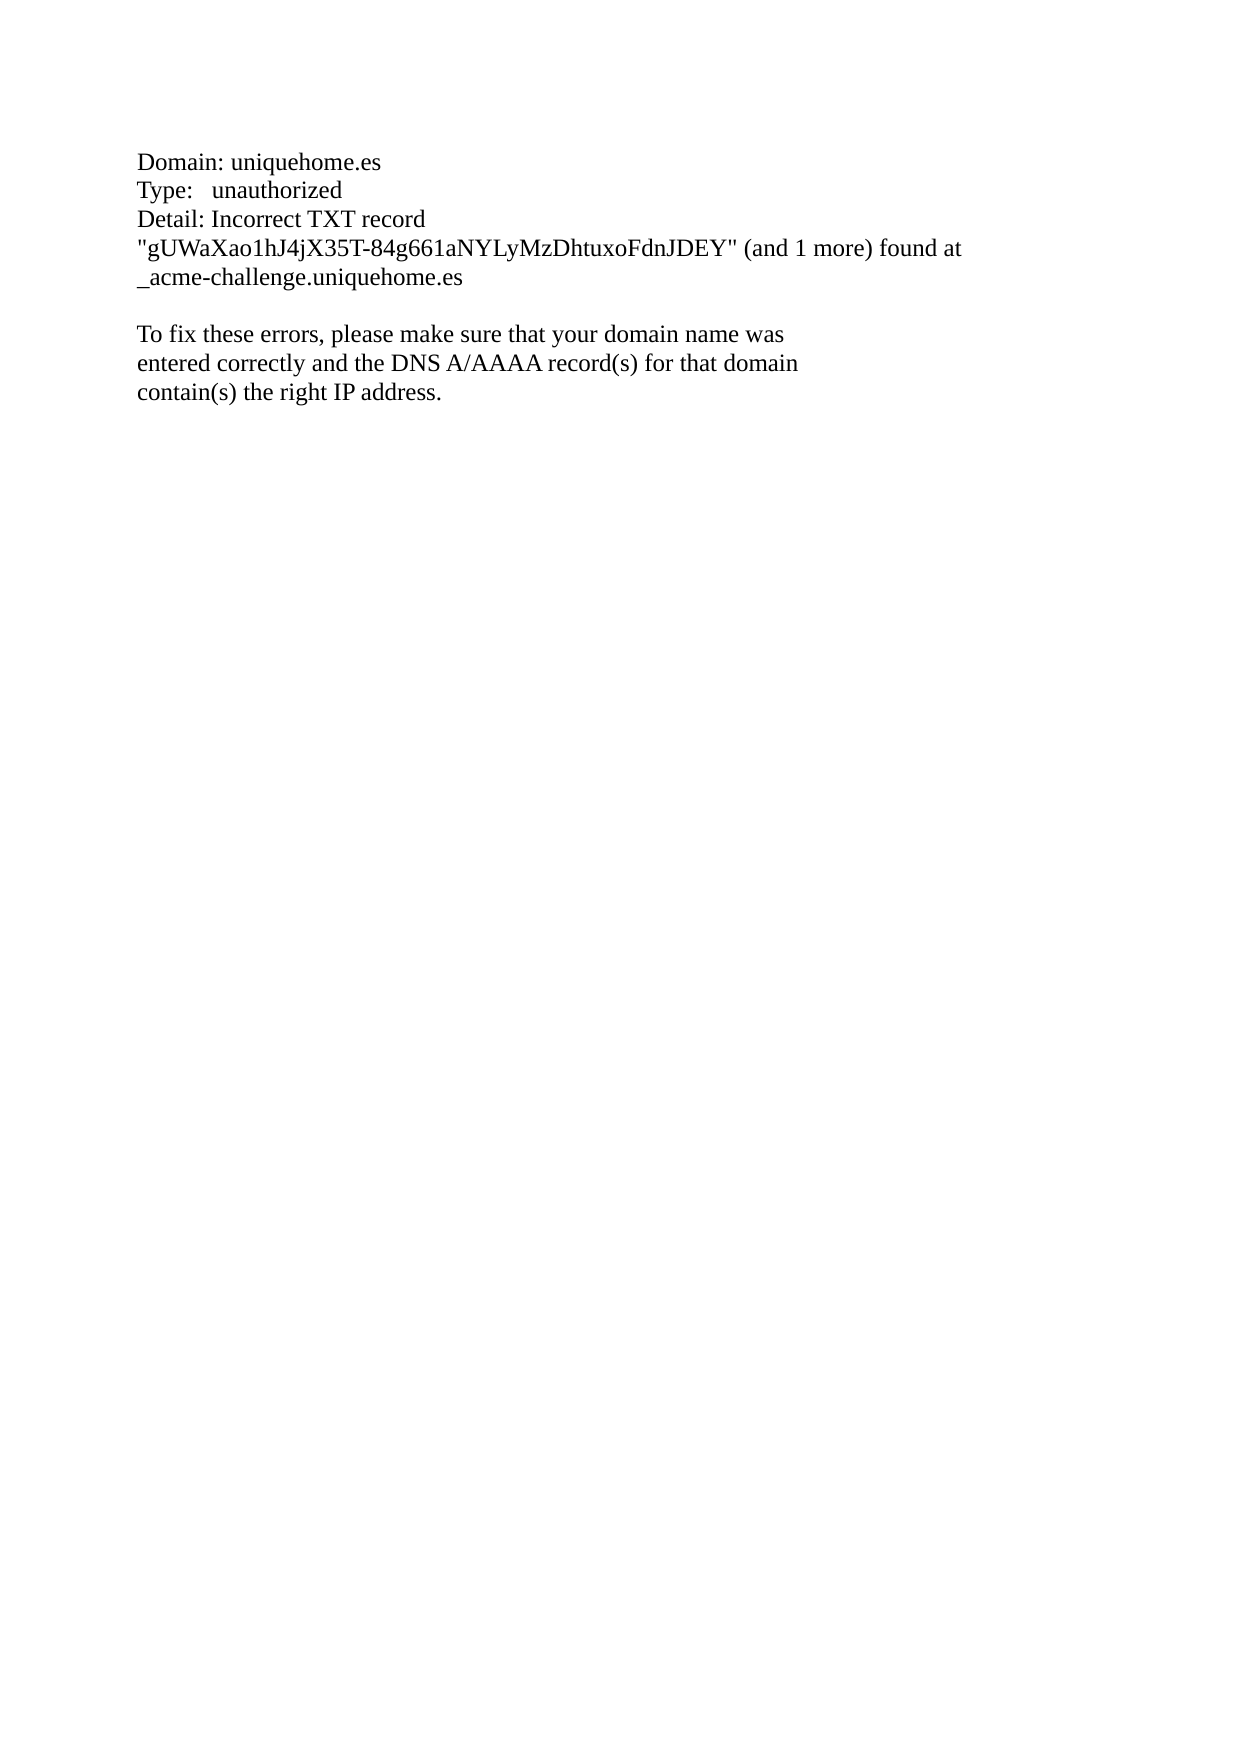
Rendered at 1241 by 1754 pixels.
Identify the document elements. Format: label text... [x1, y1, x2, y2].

text Detail: Incorrect TXT record [118, 204, 1122, 233]
text _acme-challenge.uniquehome.es [118, 262, 1122, 291]
text Domain: uniquehome.es [118, 147, 1122, 176]
text contain(s) the right IP address. [118, 377, 1122, 406]
text entered correctly and the DNS A/AAAA record(s) for that domain [118, 348, 1122, 377]
text To fix these errors, please make sure that your domain name was [118, 319, 1122, 348]
text Type: unauthorized [118, 176, 1122, 204]
text "gUWaXao1hJ4jX35T-84g661aNYLyMzDhtuxoFdnJDEY" (and 1 more) found at [118, 233, 1122, 262]
